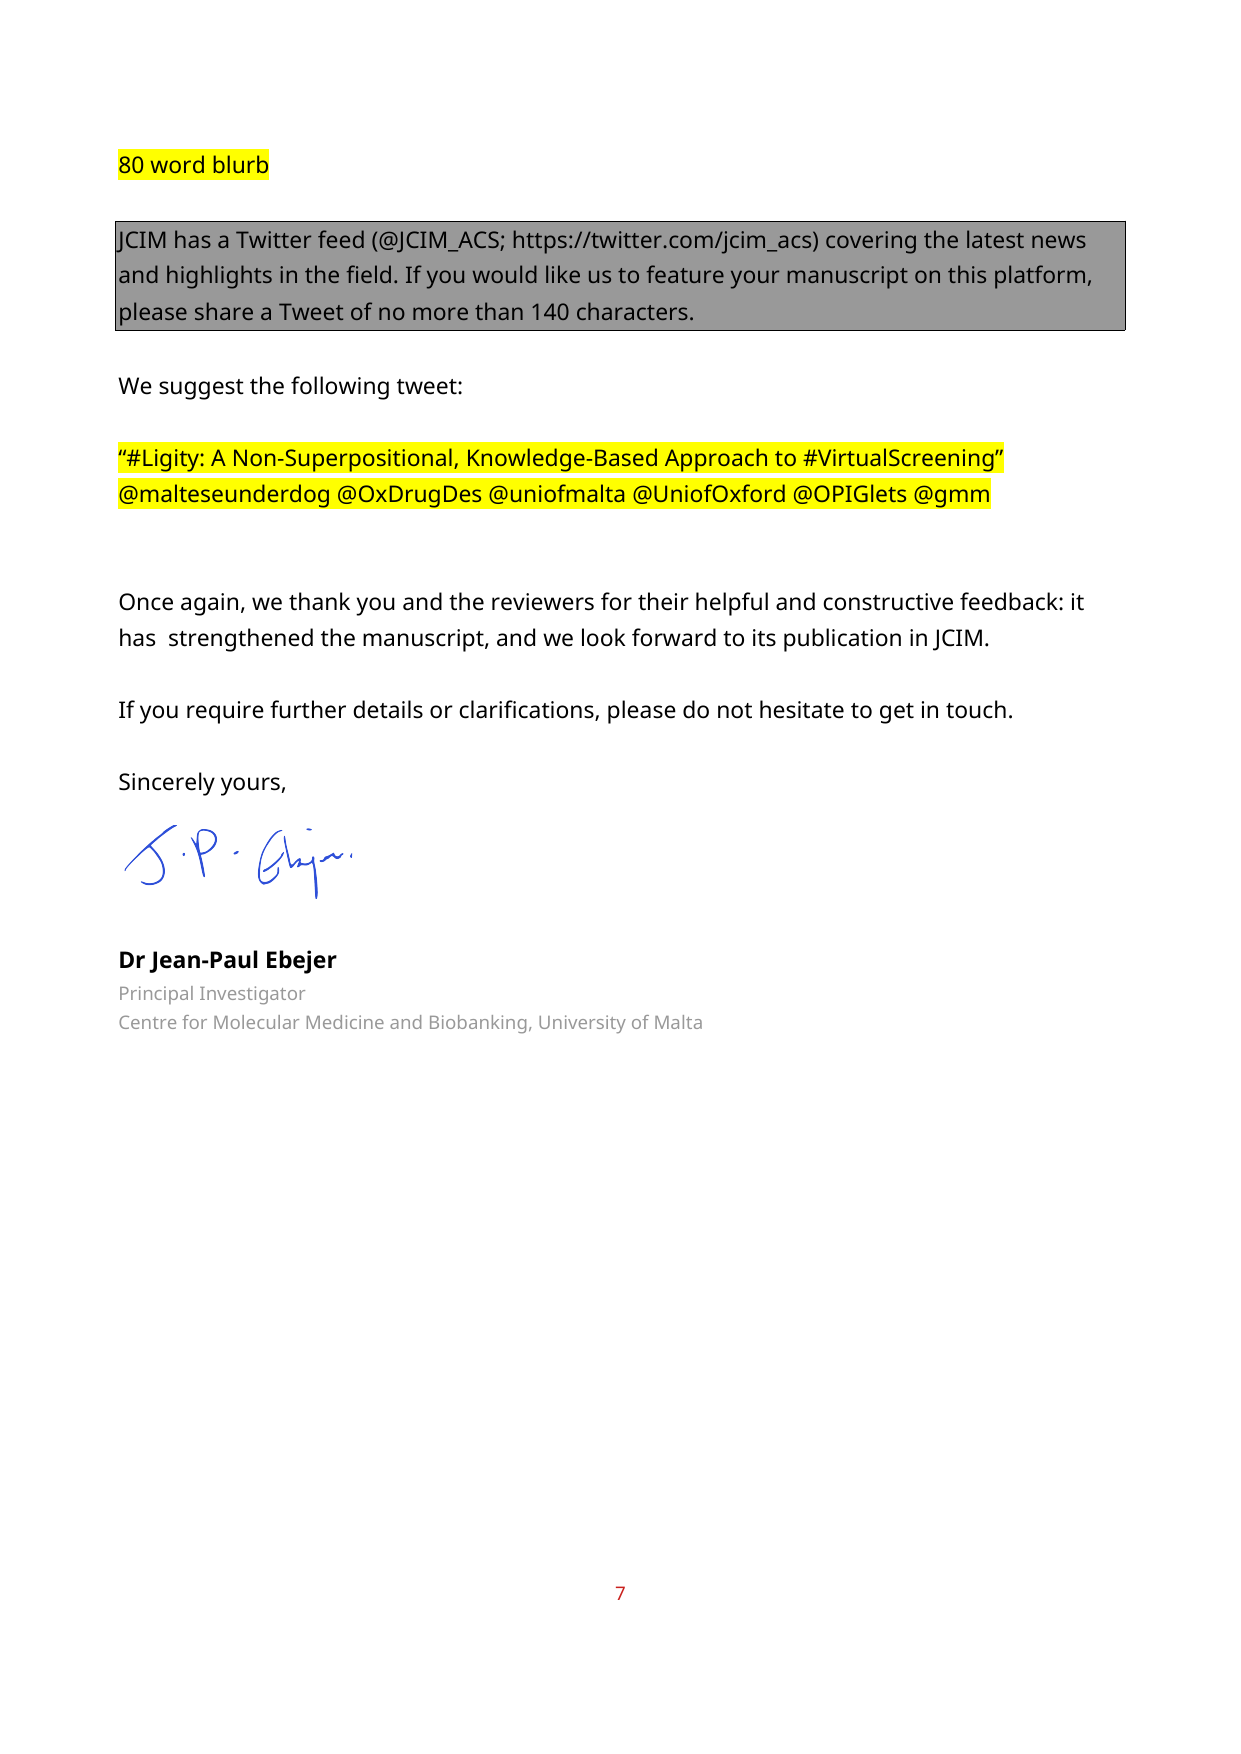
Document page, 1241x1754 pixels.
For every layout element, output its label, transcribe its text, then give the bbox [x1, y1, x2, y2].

text Sincerely yours, [118, 766, 1122, 797]
text Once again, we thank you and the reviewers for their helpful and constructive feedback: it has strengthened the manuscript, and we look forward to its publication in JCIM. [118, 586, 1122, 653]
text Principal Investigator [118, 980, 1122, 1006]
text Centre for Molecular Medicine and Biobanking, University of Malta [118, 1009, 1122, 1035]
text Dr Jean-Paul Ebejer [118, 944, 1122, 976]
text @malteseunderdog @OxDrugDes @uniofmalta @UniofOxford @OPIGlets @gmm [118, 478, 1122, 509]
text If you require further details or clarifications, please do not hesitate to get in touch. [118, 694, 1122, 725]
picture [124, 825, 353, 899]
text JCIM has a Twitter feed (@JCIM_ACS; https://twitter.com/jcim_acs) covering the latest news and highlights in the field. If you would like us to feature your manuscript on this platform, please share a Tweet of no more than 140 characters. [116, 222, 1125, 330]
text 80 word blurb [118, 149, 1122, 180]
text We suggest the following tweet: [118, 370, 1122, 402]
text “#Ligity: A Non-Superpositional, Knowledge-Based Approach to #VirtualScreening” [118, 442, 1122, 473]
